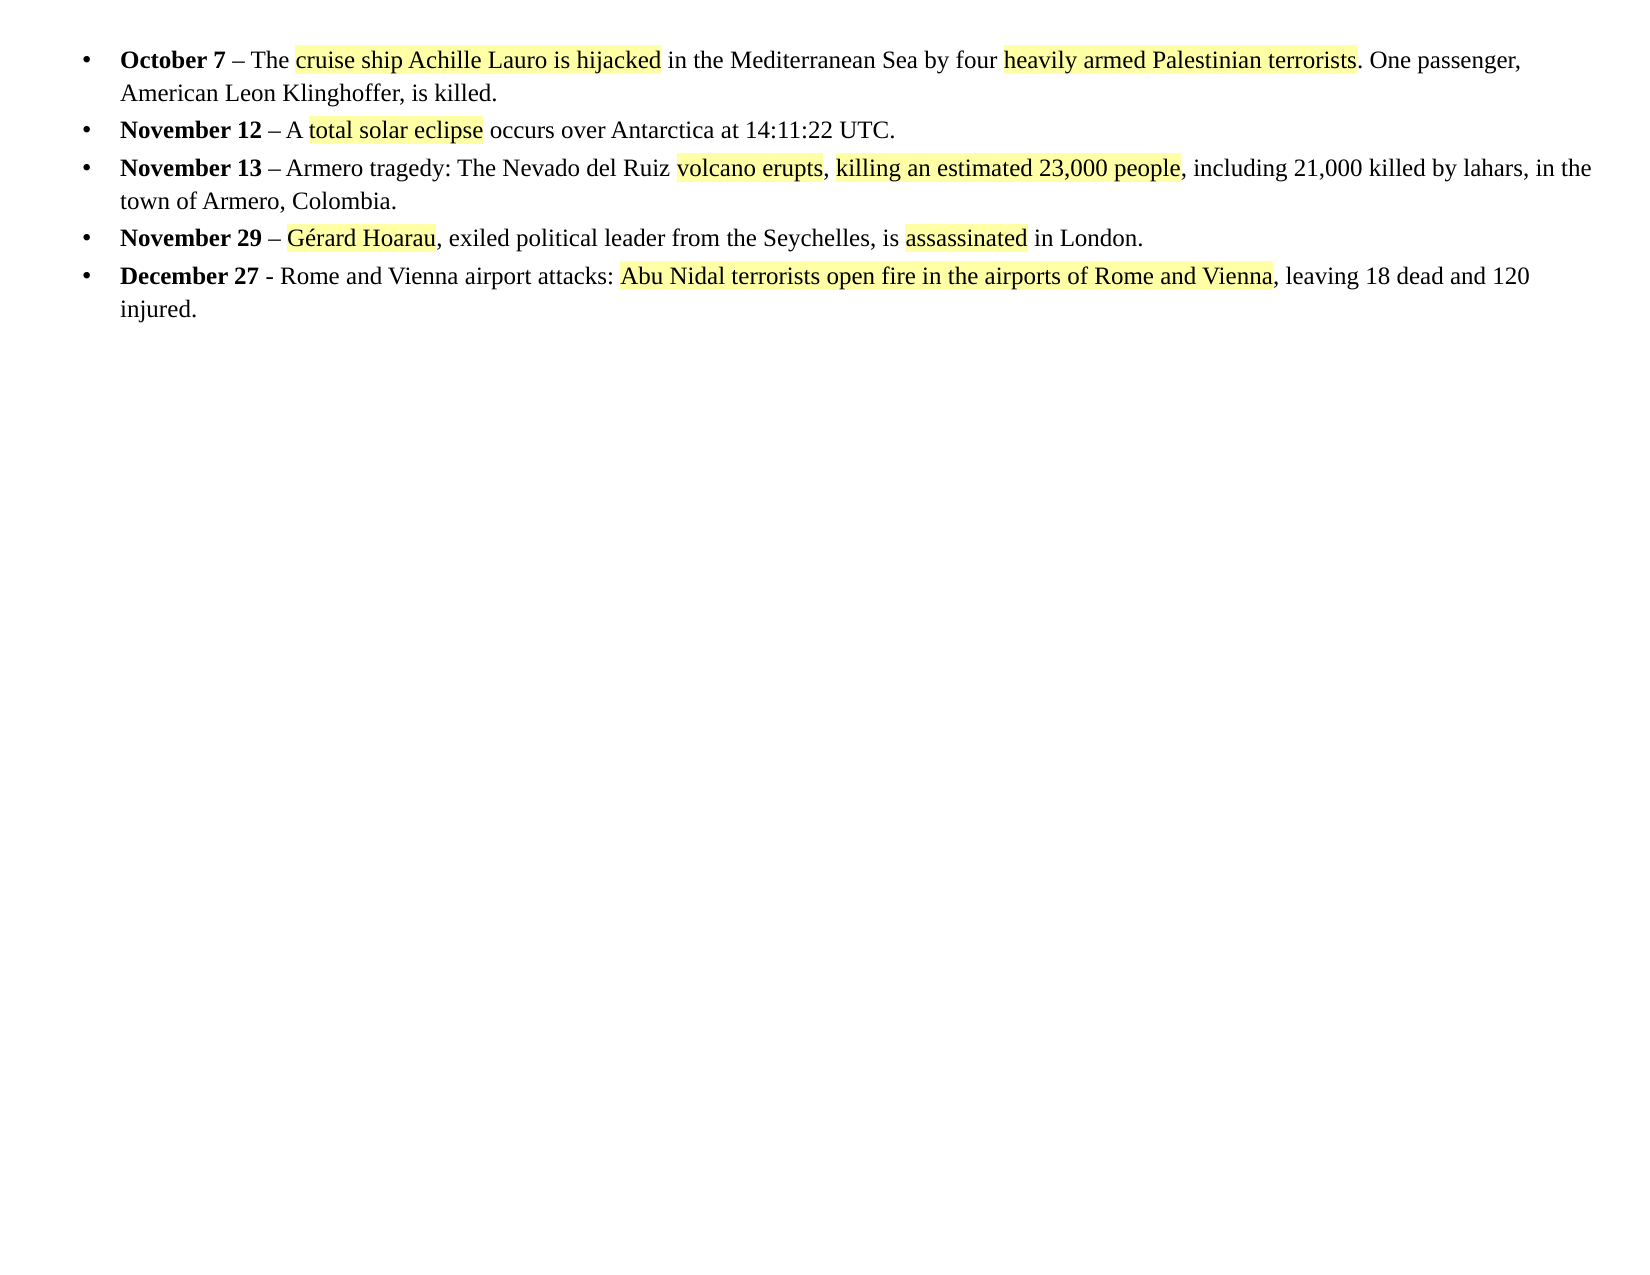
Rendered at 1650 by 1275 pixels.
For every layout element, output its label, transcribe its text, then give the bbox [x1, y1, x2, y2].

list November 29 – Gérard Hoarau, exiled political leader from the Seychelles, is assassinated in London. [82, 223, 1605, 252]
list November 12 – A total solar eclipse occurs over Antarctica at 14:11:22 UTC. [82, 116, 1605, 144]
list December 27 - Rome and Vienna airport attacks: Abu Nidal terrorists open fire in the airports of Rome and Vienna, leaving 18 dead and 120 injured. [82, 261, 1605, 323]
list October 7 – The cruise ship Achille Lauro is hijacked in the Mediterranean Sea by four heavily armed Palestinian terrorists. One passenger, American Leon Klinghoffer, is killed. [82, 45, 1605, 107]
list November 13 – Armero tragedy: The Nevado del Ruiz volcano erupts, killing an estimated 23,000 people, including 21,000 killed by lahars, in the town of Armero, Colombia. [82, 153, 1605, 215]
